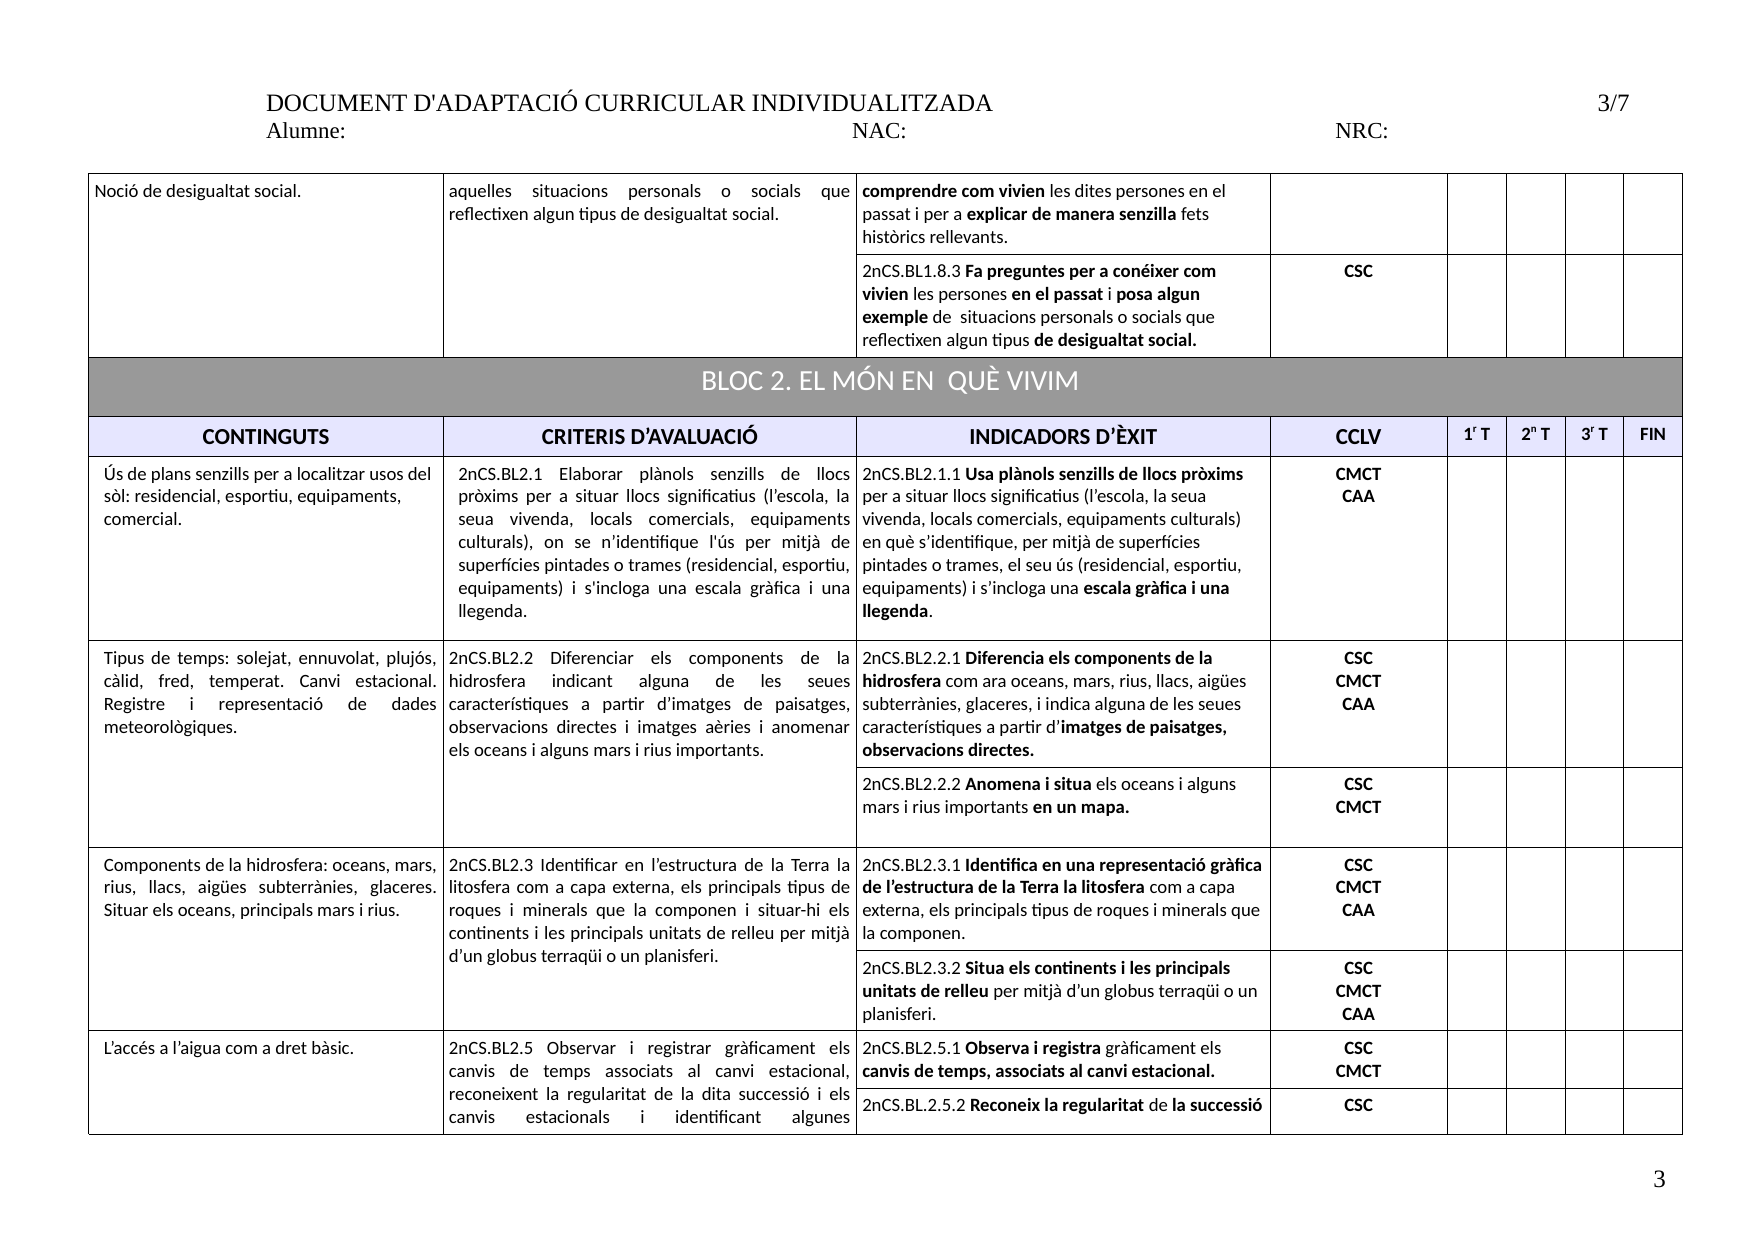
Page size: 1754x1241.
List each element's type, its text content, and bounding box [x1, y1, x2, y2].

table_cell 2nCS.BL2.3.2 Situa els continents i les principals unitats de relleu per mitjà d’un globus terraqüi o un planisferi. [857, 951, 1270, 1030]
table_cell [1624, 1031, 1682, 1088]
table_cell [1507, 457, 1565, 640]
table_cell [1448, 768, 1506, 847]
table_cell CRITERIS D’AVALUACIÓ [444, 417, 856, 456]
table_cell L’accés a l’aigua com a dret bàsic. [89, 1031, 443, 1134]
table_cell 2nCS.BL2.2.1 Diferencia els components de la hidrosfera com ara oceans, mars, rius, llacs, aigües subterrànies, glaceres, i indica alguna de les seues característiques a partir d’imatges de paisatges, observacions directes. [857, 641, 1270, 767]
table_cell Ús de plans senzills per a localitzar usos del sòl: residencial, esportiu, equipaments, comercial. [89, 457, 443, 640]
table_cell CSC CMCT CAA [1271, 848, 1447, 950]
table_cell Noció de desigualtat social. [89, 174, 443, 357]
table_cell [1566, 848, 1623, 950]
table_cell aquelles situacions personals o socials que reflectixen algun tipus de desigualtat social. [444, 174, 856, 357]
table_cell [1507, 768, 1565, 847]
table_cell CSC CMCT [1271, 768, 1447, 847]
table_cell [1507, 641, 1565, 767]
table_cell [1507, 174, 1565, 253]
table_cell CMCT CAA [1271, 457, 1447, 640]
table_cell 2nCS.BL2.2 Diferenciar els components de la hidrosfera indicant alguna de les seues característiques a partir d’imatges de paisatges, observacions directes i imatges aèries i anomenar els oceans i alguns mars i rius importants. [444, 641, 856, 847]
table_cell CSC [1271, 1089, 1447, 1134]
table_cell BLOC 2. EL MÓN EN QUÈ VIVIM [89, 358, 1682, 416]
table_cell 2nCS.BL2.5.1 Observa i registra gràficament els canvis de temps, associats al canvi estacional. [857, 1031, 1270, 1088]
table_cell [1624, 255, 1682, 357]
table_cell [1448, 457, 1506, 640]
table_cell CONTINGUTS [89, 417, 443, 456]
table_cell [1624, 457, 1682, 640]
table_cell 2nCS.BL2.1 Elaborar plànols senzills de llocs pròxims per a situar llocs significatius (l’escola, la seua vivenda, locals comercials, equipaments culturals), on se n’identifique l'ús per mitjà de superfícies pintades o trames (residencial, esportiu, equipaments) i s'incloga una escala gràfica i una llegenda. [444, 457, 856, 640]
table_cell CSC CMCT [1271, 1031, 1447, 1088]
table_cell [1566, 951, 1623, 1030]
table_cell [1507, 951, 1565, 1030]
table_cell [1271, 174, 1447, 253]
table_cell [1448, 641, 1506, 767]
table_cell 1r T [1448, 417, 1506, 456]
table_cell Tipus de temps: solejat, ennuvolat, plujós, càlid, fred, temperat. Canvi estacional. Registre i representació de dades meteorològiques. [89, 641, 443, 847]
table_cell [1624, 1089, 1682, 1134]
table_cell 2nCS.BL2.2.2 Anomena i situa els oceans i alguns mars i rius importants en un mapa. [857, 768, 1270, 847]
table_cell CSC CMCT CAA [1271, 641, 1447, 767]
table_cell [1448, 1089, 1506, 1134]
table_cell FIN [1624, 417, 1682, 456]
table_cell 2nCS.BL2.5 Observar i registrar gràficament els canvis de temps associats al canvi estacional, reconeixent la regularitat de la dita successió i els canvis estacionals i identificant algunes [444, 1031, 856, 1134]
table_cell CSC CMCT CAA [1271, 951, 1447, 1030]
table_cell [1624, 951, 1682, 1030]
table_cell [1566, 457, 1623, 640]
table_cell [1624, 848, 1682, 950]
table_cell Components de la hidrosfera: oceans, mars, rius, llacs, aigües subterrànies, glaceres. Situar els oceans, principals mars i rius. [89, 848, 443, 1030]
table_cell [1507, 848, 1565, 950]
table_cell [1507, 1031, 1565, 1088]
table_cell 3r T [1566, 417, 1623, 456]
table_cell [1507, 255, 1565, 357]
table_cell [1448, 255, 1506, 357]
table_cell 2n T [1507, 417, 1565, 456]
table_cell [1566, 1089, 1623, 1134]
table_cell [1507, 1089, 1565, 1134]
table_cell comprendre com vivien les dites persones en el passat i per a explicar de manera senzilla fets històrics rellevants. [857, 174, 1270, 253]
table_cell [1566, 641, 1623, 767]
table_cell [1566, 768, 1623, 847]
table_cell 2nCS.BL2.1.1 Usa plànols senzills de llocs pròxims per a situar llocs significatius (l’escola, la seua vivenda, locals comercials, equipaments culturals) en què s’identifique, per mitjà de superfícies pintades o trames, el seu ús (residencial, esportiu, equipaments) i s’incloga una escala gràfica i una llegenda. [857, 457, 1270, 640]
table_cell CSC [1271, 255, 1447, 357]
table_cell CCLV [1271, 417, 1447, 456]
table_cell [1448, 1031, 1506, 1088]
table_cell [1566, 1031, 1623, 1088]
table_cell 2nCS.BL2.3.1 Identifica en una representació gràfica de l’estructura de la Terra la litosfera com a capa externa, els principals tipus de roques i minerals que la componen. [857, 848, 1270, 950]
table_cell INDICADORS D’ÈXIT [857, 417, 1270, 456]
table_cell [1624, 174, 1682, 253]
table_cell [1624, 768, 1682, 847]
table_cell [1624, 641, 1682, 767]
table_cell 2nCS.BL.2.5.2 Reconeix la regularitat de la successió [857, 1089, 1270, 1134]
table_cell [1566, 255, 1623, 357]
table_cell [1448, 174, 1506, 253]
table_cell 2nCS.BL2.3 Identificar en l’estructura de la Terra la litosfera com a capa externa, els principals tipus de roques i minerals que la componen i situar-hi els continents i les principals unitats de relleu per mitjà d’un globus terraqüi o un planisferi. [444, 848, 856, 1030]
table_cell 2nCS.BL1.8.3 Fa preguntes per a conéixer com vivien les persones en el passat i posa algun exemple de situacions personals o socials que reflectixen algun tipus de desigualtat social. [857, 255, 1270, 357]
table_cell [1448, 848, 1506, 950]
table_cell [1566, 174, 1623, 253]
table_cell [1448, 951, 1506, 1030]
